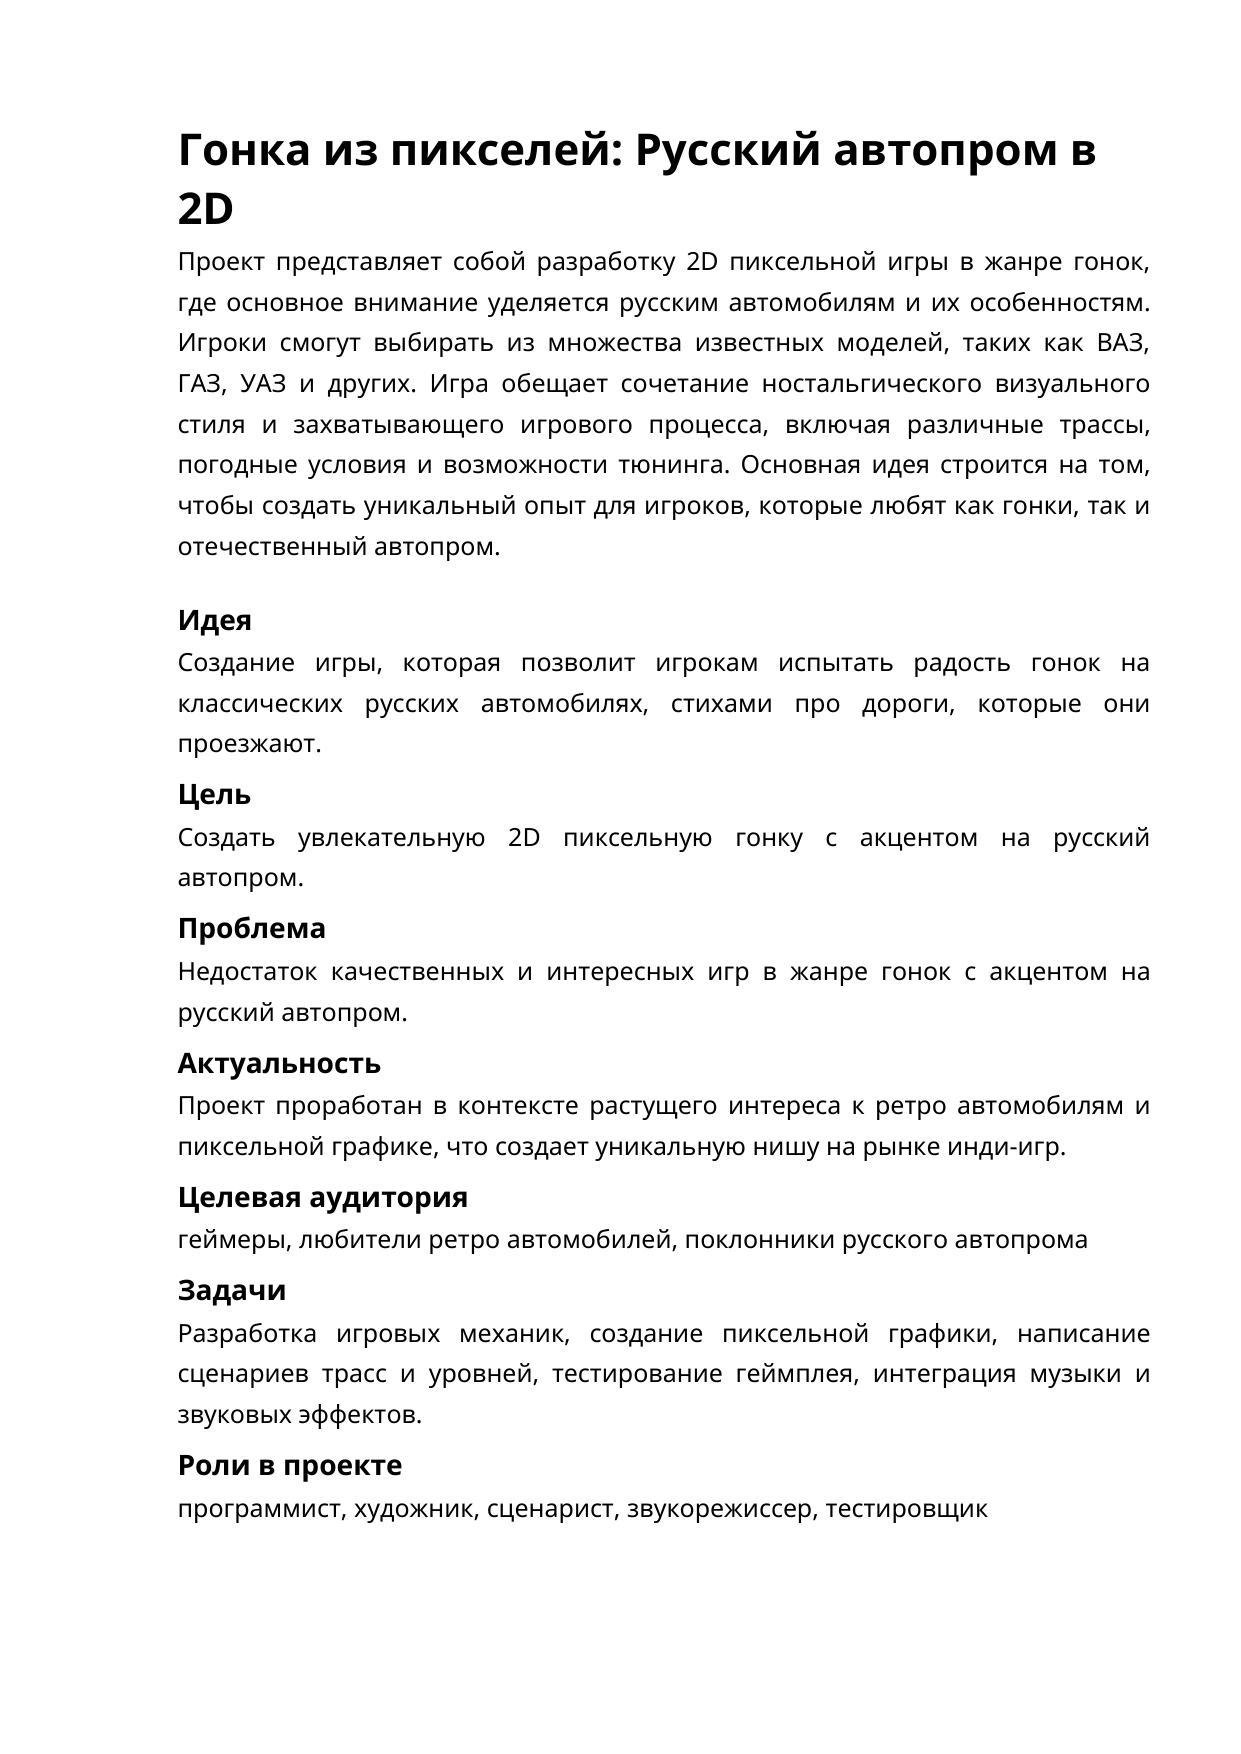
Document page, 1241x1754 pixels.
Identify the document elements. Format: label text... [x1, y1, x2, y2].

subtitle Целевая аудитория [177, 1177, 1152, 1215]
subtitle Цель [177, 774, 1152, 813]
text Проект проработан в контексте растущего интереса к ретро автомобилям и пиксельной графике, что создает уникальную нишу на рынке инди-игр. [177, 1081, 1152, 1162]
text Проект представляет собой разработку 2D пиксельной игры в жанре гонок, где основное внимание уделяется русским автомобилям и их особенностям. Игроки смогут выбирать из множества известных моделей, таких как ВАЗ, ГАЗ, УАЗ и других. Игра обещает сочетание ностальгического визуального стиля и захватывающего игрового процесса, включая различные трассы, погодные условия и возможности тюнинга. Основная идея строится на том, чтобы создать уникальный опыт для игроков, которые любят как гонки, так и отечественный автопром. [177, 237, 1152, 562]
text Создание игры, которая позволит игрокам испытать радость гонок на классических русских автомобилях, стихами про дороги, которые они проезжают. [177, 638, 1152, 760]
subtitle Проблема [177, 909, 1152, 947]
text геймеры, любители ретро автомобилей, поклонники русского автопрома [177, 1215, 1152, 1256]
subtitle Гонка из пикселей: Русский автопром в 2D [177, 118, 1152, 237]
subtitle Актуальность [177, 1043, 1152, 1081]
text Создать увлекательную 2D пиксельную гонку с акцентом на русский автопром. [177, 813, 1152, 894]
text Недостаток качественных и интересных игр в жанре гонок с акцентом на русский автопром. [177, 947, 1152, 1028]
subtitle Роли в проекте [177, 1445, 1152, 1484]
text Разработка игровых механик, создание пиксельной графики, написание сценариев трасс и уровней, тестирование геймплея, интеграция музыки и звуковых эффектов. [177, 1309, 1152, 1431]
subtitle Задачи [177, 1271, 1152, 1309]
text программист, художник, сценарист, звукорежиссер, тестировщик [177, 1484, 1152, 1524]
subtitle Идея [177, 600, 1152, 638]
